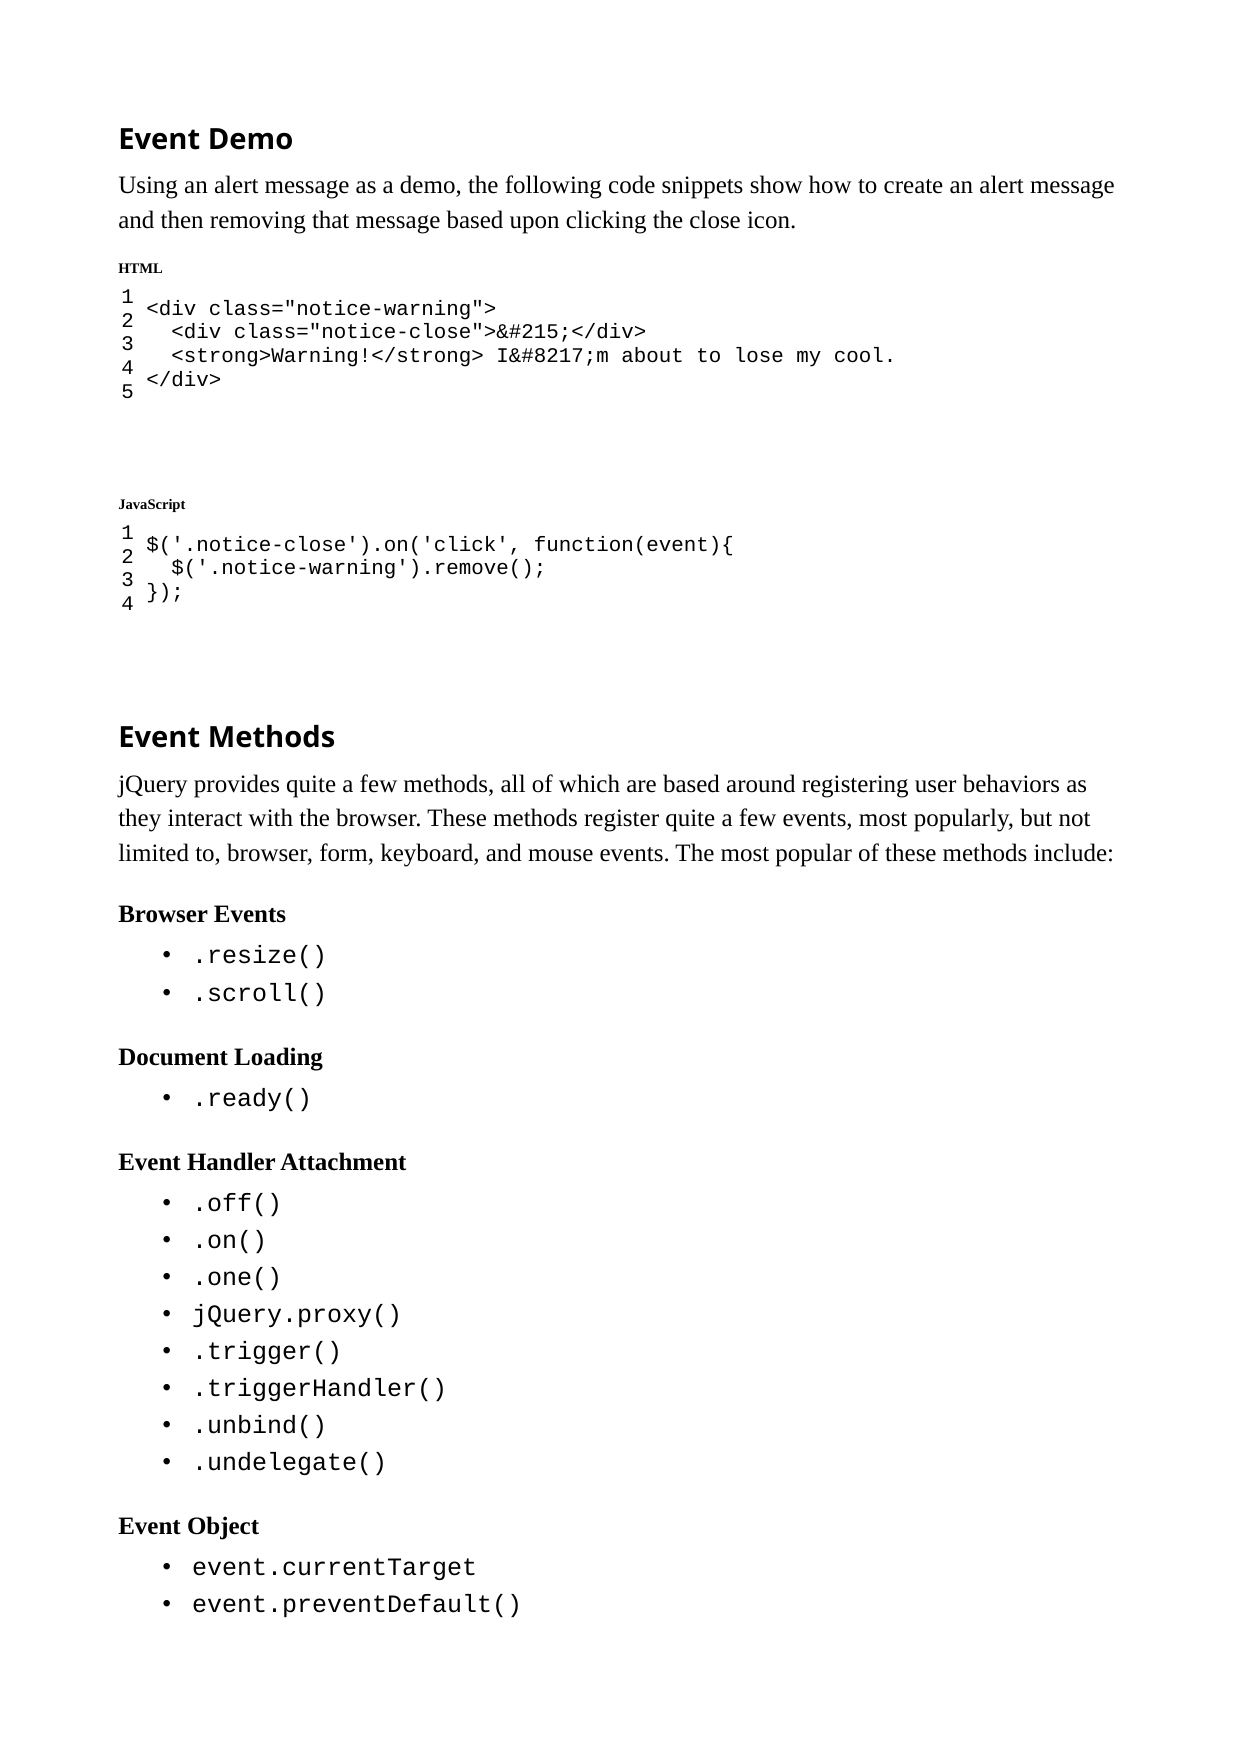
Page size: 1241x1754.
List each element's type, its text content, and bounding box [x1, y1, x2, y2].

list event.preventDefault() [162, 1589, 1122, 1620]
subtitle Event Object [118, 1511, 1122, 1540]
list .undelegate() [162, 1447, 1122, 1478]
subtitle Event Demo [118, 118, 1122, 158]
subtitle Browser Events [118, 899, 1122, 928]
list .trigger() [162, 1336, 1122, 1367]
subtitle Event Methods [118, 717, 1122, 756]
list .scroll() [162, 978, 1122, 1008]
table_header 1 2 3 4 [118, 519, 143, 649]
list .triggerHandler() [162, 1373, 1122, 1404]
list jQuery.proxy() [162, 1299, 1122, 1330]
list .on() [162, 1225, 1122, 1256]
list event.currentTarget [162, 1552, 1122, 1583]
list .ready() [162, 1083, 1122, 1114]
subtitle Event Handler Attachment [118, 1147, 1122, 1176]
text Using an alert message as a demo, the following code snippets show how to create an alert message and then removing that message based upon clicking the close icon. [118, 170, 1122, 233]
subtitle HTML [118, 260, 1122, 277]
list .one() [162, 1262, 1122, 1293]
list .unbind() [162, 1410, 1122, 1441]
text jQuery provides quite a few methods, all of which are based around registering user behaviors as they interact with the browser. These methods register quite a few events, most popularly, but not limited to, browser, form, keyboard, and mouse events. The most popular of these methods include: [118, 769, 1122, 867]
subtitle Document Loading [118, 1042, 1122, 1070]
list .resize() [162, 941, 1122, 971]
table_header $('.notice-close').on('click', function(event){ $('.notice-warning').remove(); }); [143, 519, 746, 649]
list .off() [162, 1188, 1122, 1219]
table_header 1 2 3 4 5 [118, 283, 143, 437]
table_header <div class="notice-warning"> <div class="notice-close">&#215;</div> <strong>Warning!</strong> I&#8217;m about to lose my cool. </div> [143, 283, 909, 437]
subtitle JavaScript [118, 496, 1122, 513]
